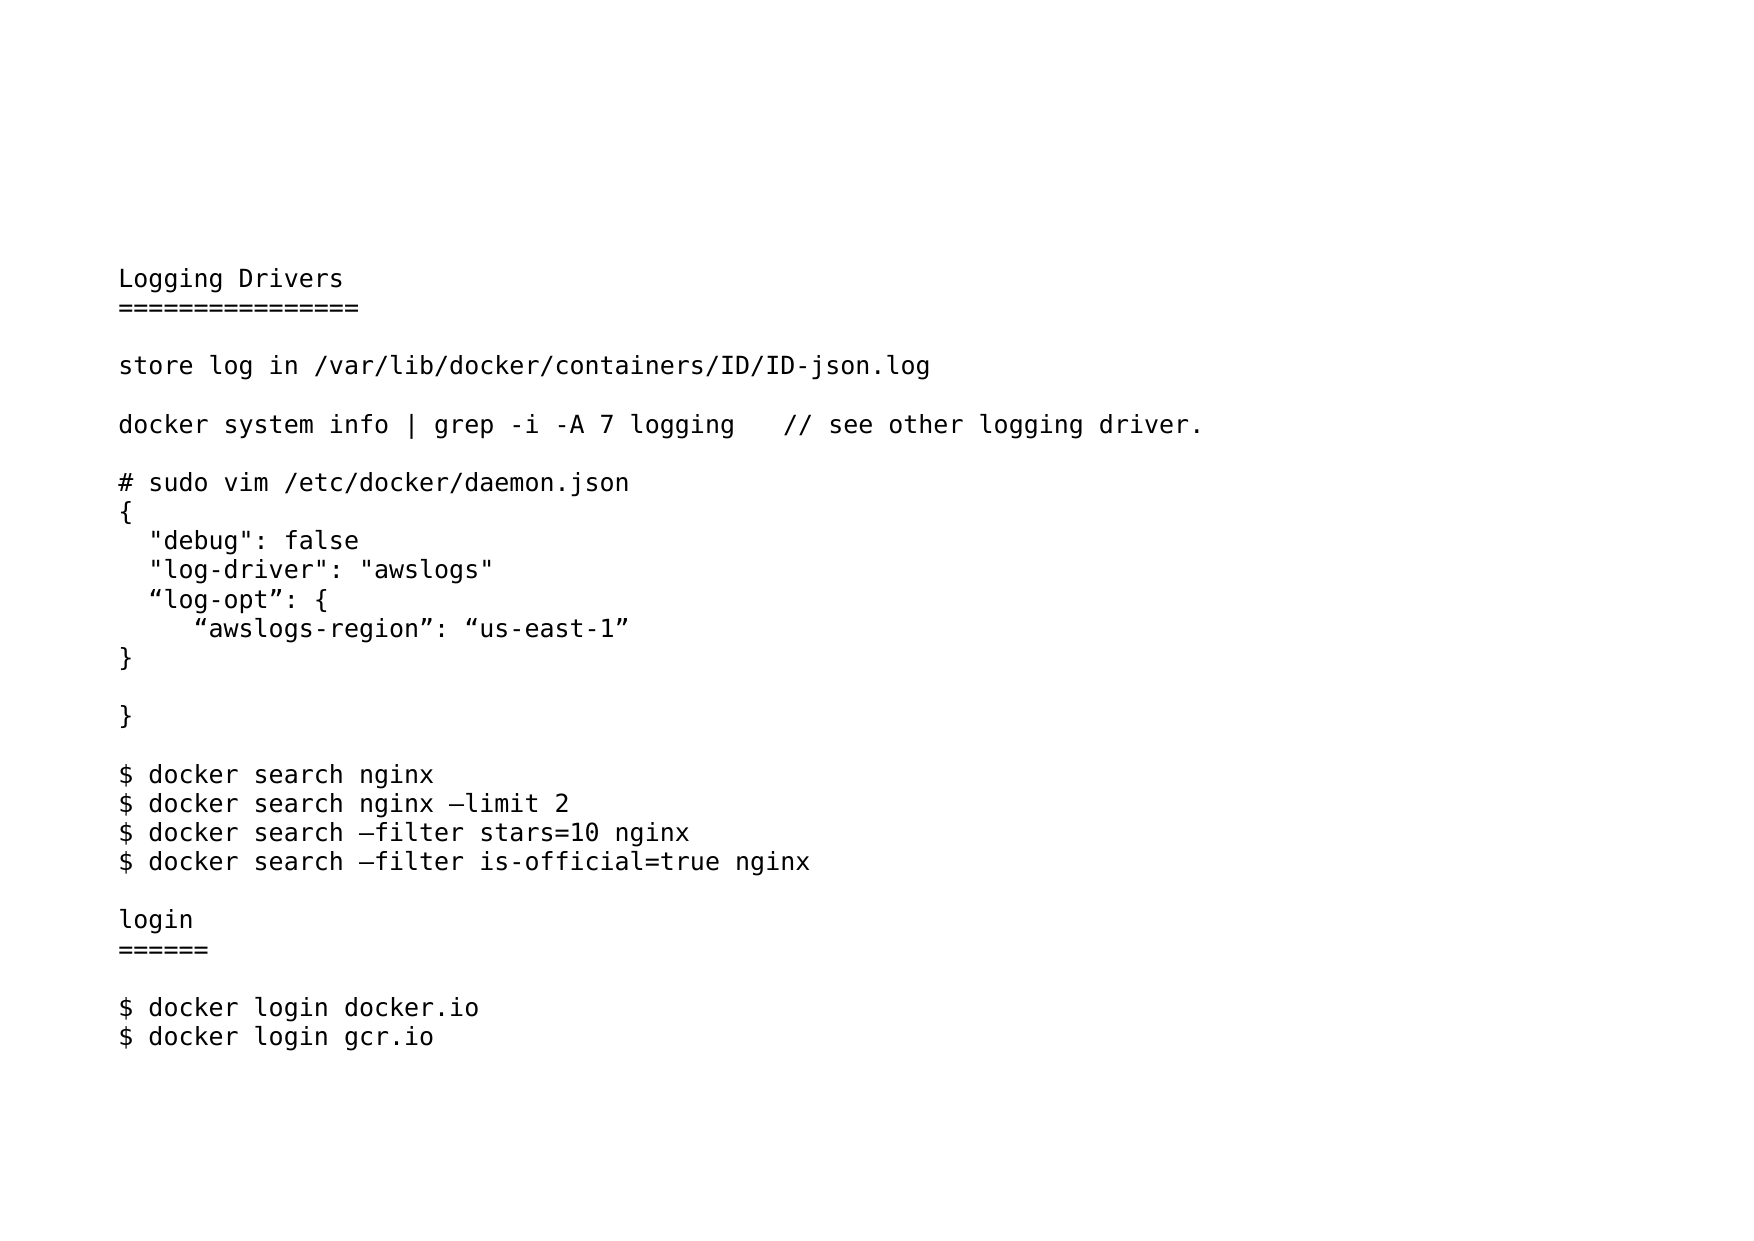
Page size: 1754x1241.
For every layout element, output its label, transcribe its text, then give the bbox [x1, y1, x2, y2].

text ================ [118, 293, 1635, 322]
text login [118, 906, 1635, 935]
text } [118, 643, 1635, 672]
text Logging Drivers [118, 264, 1635, 293]
text docker system info | grep -i -A 7 logging // see other logging driver. [118, 410, 1635, 439]
text } [118, 701, 1635, 731]
text "log-driver": "awslogs" [118, 556, 1635, 585]
text $ docker search nginx [118, 760, 1635, 789]
text $ docker search –filter is-official=true nginx [118, 847, 1635, 876]
text { [118, 497, 1635, 526]
text $ docker search nginx –limit 2 [118, 789, 1635, 818]
text # sudo vim /etc/docker/daemon.json [118, 468, 1635, 497]
text “log-opt”: { [118, 585, 1635, 614]
text "debug": false [118, 526, 1635, 556]
text $ docker login docker.io [118, 993, 1635, 1022]
text store log in /var/lib/docker/containers/ID/ID-json.log [118, 351, 1635, 381]
text $ docker login gcr.io [118, 1022, 1635, 1051]
text $ docker search –filter stars=10 nginx [118, 818, 1635, 847]
text “awslogs-region”: “us-east-1” [118, 614, 1635, 643]
text ====== [118, 935, 1635, 964]
